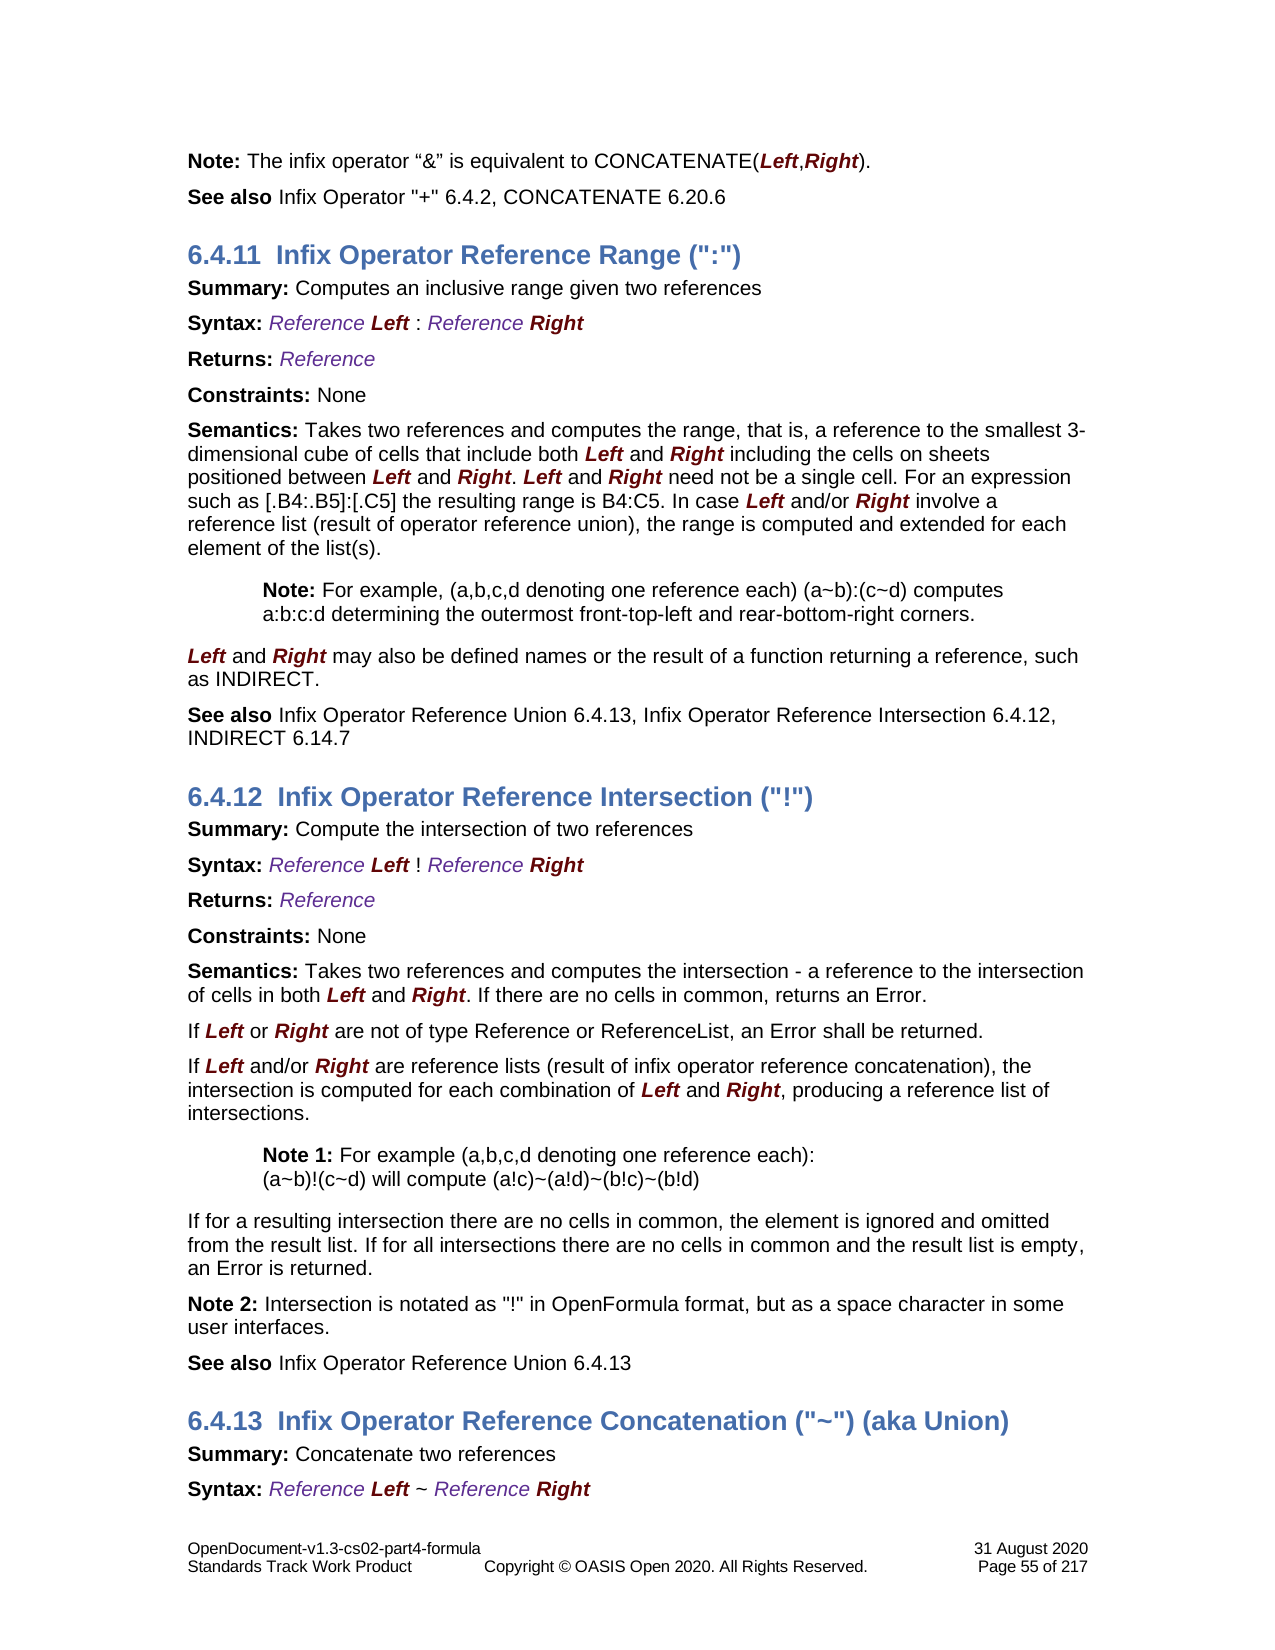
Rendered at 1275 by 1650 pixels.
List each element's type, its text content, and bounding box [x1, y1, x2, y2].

subtitle Infix Operator Reference Concatenation ("~") (aka Union) [187, 1406, 1088, 1436]
text Syntax: Reference Left : Reference Right [187, 312, 1088, 335]
text Constraints: None [187, 924, 1088, 948]
text Returns: Reference [187, 889, 1088, 912]
text If for a resulting intersection there are no cells in common, the element is ignored and omitted from the result list. If for all intersections there are no cells in common and the result list is empty, an Error is returned. [187, 1209, 1088, 1280]
text Summary: Concatenate two references [187, 1442, 1088, 1466]
text Left and Right may also be defined names or the result of a function returning a reference, such as INDIRECT. [187, 644, 1088, 691]
text Note: The infix operator “&” is equivalent to CONCATENATE(Left,Right). [187, 150, 1088, 173]
text Syntax: Reference Left ! Reference Right [187, 853, 1088, 877]
text Summary: Compute the intersection of two references [187, 817, 1088, 841]
text Returns: Reference [187, 347, 1088, 371]
subtitle Infix Operator Reference Range (":") [187, 240, 1088, 270]
text Note 1: For example (a,b,c,d denoting one reference each): (a~b)!(c~d) will compute (a!c)~(a!d)~(b!c)~(b!d) [262, 1144, 1013, 1191]
text Semantics: Takes two references and computes the intersection - a reference to the intersection of cells in both Left and Right. If there are no cells in common, returns an Error. [187, 960, 1088, 1007]
text Note 2: Intersection is notated as "!" in OpenFormula format, but as a space character in some user interfaces. [187, 1292, 1088, 1339]
text If Left and/or Right are reference lists (result of infix operator reference concatenation), the intersection is computed for each combination of Left and Right, producing a reference list of intersections. [187, 1055, 1088, 1125]
subtitle Infix Operator Reference Intersection ("!") [187, 781, 1088, 811]
text Summary: Computes an inclusive range given two references [187, 276, 1088, 300]
text If Left or Right are not of type Reference or ReferenceList, an Error shall be returned. [187, 1019, 1088, 1043]
text Semantics: Takes two references and computes the range, that is, a reference to the smallest 3-dimensional cube of cells that include both Left and Right including the cells on sheets positioned between Left and Right. Left and Right need not be a single cell. For an expression such as [.B4:.B5]:[.C5] the resulting range is B4:C5. In case Left and/or Right involve a reference list (result of operator reference union), the range is computed and extended for each element of the list(s). [187, 419, 1088, 560]
text Syntax: Reference Left ~ Reference Right [187, 1478, 1088, 1501]
text Constraints: None [187, 383, 1088, 407]
text See also Infix Operator "+" 6.4.2, CONCATENATE 6.20.6 [187, 186, 1088, 209]
text Note: For example, (a,b,c,d denoting one reference each) (a~b):(c~d) computes a:b:c:d determining the outermost front-top-left and rear-bottom-right corners. [262, 578, 1013, 626]
text See also Infix Operator Reference Union 6.4.13, Infix Operator Reference Intersection 6.4.12, INDIRECT 6.14.7 [187, 703, 1088, 750]
text See also Infix Operator Reference Union 6.4.13 [187, 1351, 1088, 1375]
